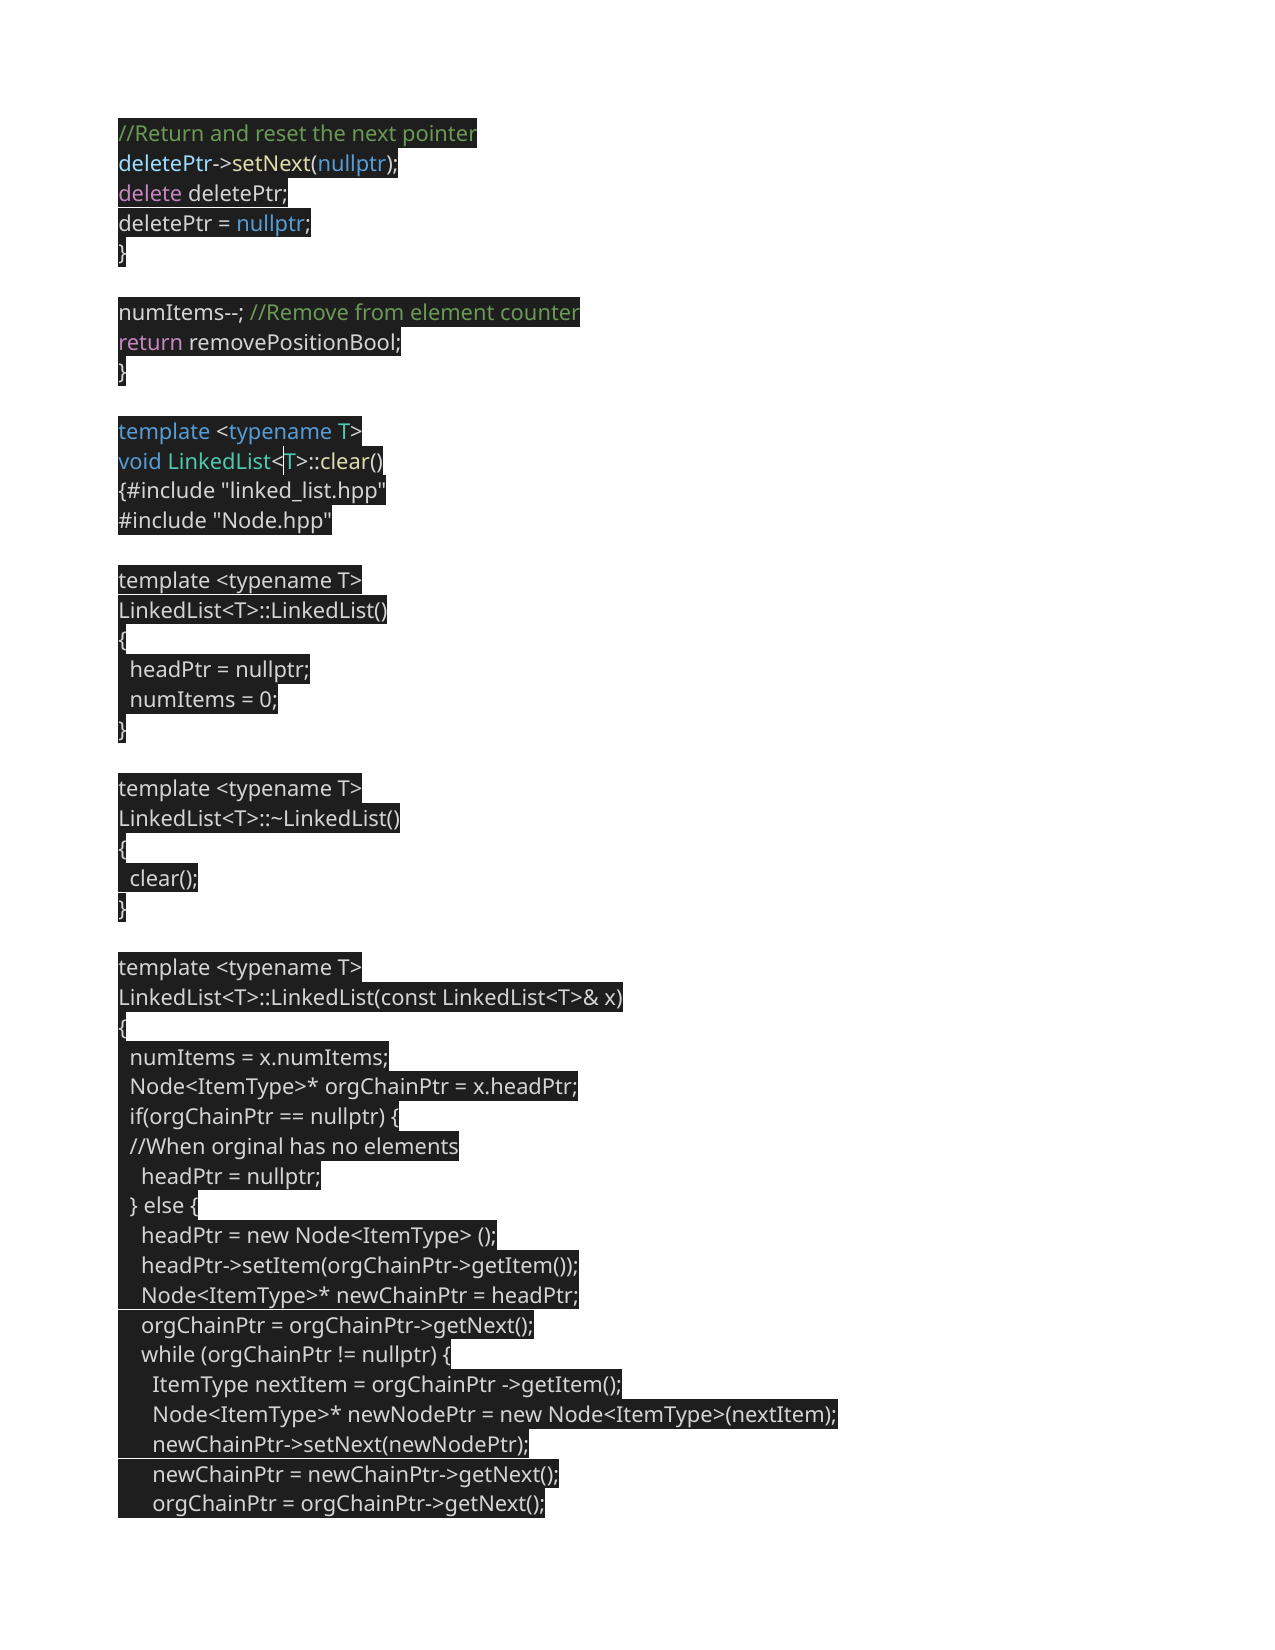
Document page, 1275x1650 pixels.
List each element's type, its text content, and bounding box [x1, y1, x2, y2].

text headPtr->setItem(orgChainPtr->getItem()); [118, 1250, 1157, 1280]
text //Return and reset the next pointer [118, 118, 1157, 148]
text LinkedList<T>::LinkedList() [118, 594, 1157, 624]
text newChainPtr = newChainPtr->getNext(); [118, 1458, 1157, 1488]
text { [118, 833, 1157, 863]
text numItems--; //Remove from element counter [118, 297, 1157, 327]
text deletePtr->setNext(nullptr); [118, 148, 1157, 178]
text Node<ItemType>* orgChainPtr = x.headPtr; [118, 1071, 1157, 1101]
text } [118, 714, 1157, 743]
text template <typename T> [118, 416, 1157, 446]
text void LinkedList<T>::clear() [118, 446, 1157, 475]
text return removePositionBool; [118, 327, 1157, 356]
text { [118, 624, 1157, 654]
text orgChainPtr = orgChainPtr->getNext(); [118, 1309, 1157, 1339]
text template <typename T> [118, 565, 1157, 594]
text ItemType nextItem = orgChainPtr ->getItem(); [118, 1369, 1157, 1399]
text headPtr = nullptr; [118, 654, 1157, 684]
text while (orgChainPtr != nullptr) { [118, 1339, 1157, 1369]
text deletePtr = nullptr; [118, 207, 1157, 237]
text newChainPtr->setNext(newNodePtr); [118, 1429, 1157, 1458]
text headPtr = nullptr; [118, 1161, 1157, 1190]
text headPtr = new Node<ItemType> (); [118, 1220, 1157, 1250]
text template <typename T> [118, 952, 1157, 982]
text {#include "linked_list.hpp" [118, 475, 1157, 505]
text //When orginal has no elements [118, 1131, 1157, 1161]
text LinkedList<T>::~LinkedList() [118, 803, 1157, 833]
text template <typename T> [118, 773, 1157, 803]
text numItems = x.numItems; [118, 1041, 1157, 1071]
text } [118, 356, 1157, 386]
text } else { [118, 1190, 1157, 1220]
text delete deletePtr; [118, 178, 1157, 207]
text numItems = 0; [118, 684, 1157, 714]
text orgChainPtr = orgChainPtr->getNext(); [118, 1488, 1157, 1518]
text { [118, 1012, 1157, 1041]
text LinkedList<T>::LinkedList(const LinkedList<T>& x) [118, 982, 1157, 1012]
text } [118, 892, 1157, 922]
text if(orgChainPtr == nullptr) { [118, 1101, 1157, 1131]
text } [118, 237, 1157, 267]
text Node<ItemType>* newChainPtr = headPtr; [118, 1280, 1157, 1309]
text #include "Node.hpp" [118, 505, 1157, 535]
text clear(); [118, 863, 1157, 892]
text Node<ItemType>* newNodePtr = new Node<ItemType>(nextItem); [118, 1399, 1157, 1429]
